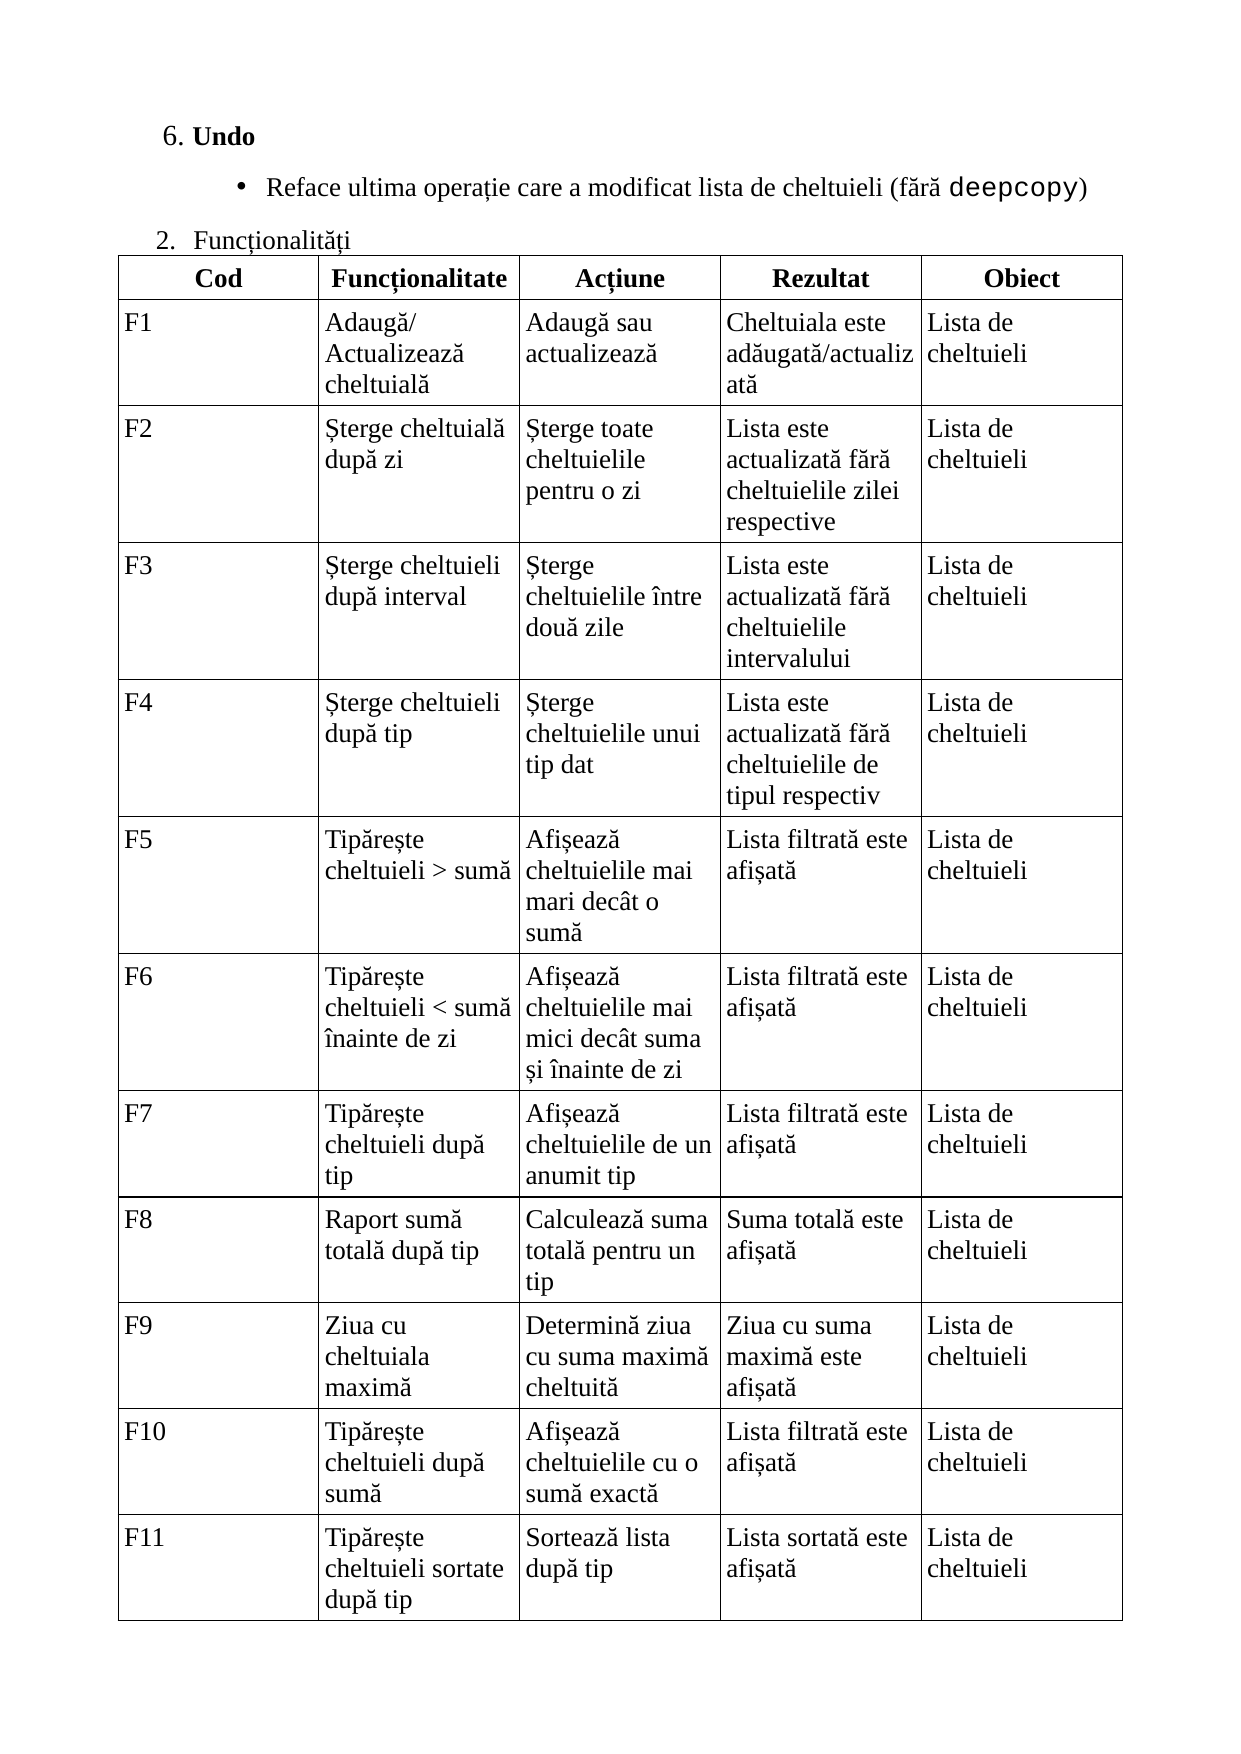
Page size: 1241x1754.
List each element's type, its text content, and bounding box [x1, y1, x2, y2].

table_cell F11 [119, 1515, 318, 1620]
table_cell Cheltuiala este adăugată/actualizată [721, 300, 921, 405]
table_cell Lista filtrată este afișată [721, 1409, 921, 1514]
table_cell Lista filtrată este afișată [721, 1091, 921, 1196]
table_cell F10 [119, 1409, 318, 1514]
table_cell F5 [119, 817, 318, 953]
table_cell Suma totală este afișată [721, 1198, 921, 1302]
table_cell Ziua cu cheltuiala maximă [319, 1303, 519, 1408]
table_cell Sortează lista după tip [520, 1515, 720, 1620]
table_cell Lista de cheltuieli [922, 680, 1122, 816]
table_cell Afișează cheltuielile cu o sumă exactă [520, 1409, 720, 1514]
table_cell F1 [119, 300, 318, 405]
table_cell Lista de cheltuieli [922, 1409, 1122, 1514]
table_cell Lista de cheltuieli [922, 1198, 1122, 1302]
table_cell Afișează cheltuielile mai mici decât suma și înainte de zi [520, 954, 720, 1090]
table_cell F8 [119, 1198, 318, 1302]
table_cell Lista de cheltuieli [922, 543, 1122, 679]
table_cell F2 [119, 406, 318, 542]
table_cell Afișează cheltuielile mai mari decât o sumă [520, 817, 720, 953]
table_cell Adaugă/Actualizează cheltuială [319, 300, 519, 405]
table_header Obiect [922, 256, 1122, 299]
table_cell Lista filtrată este afișată [721, 954, 921, 1090]
table_cell Șterge cheltuială după zi [319, 406, 519, 542]
table_cell F6 [119, 954, 318, 1090]
table_cell Șterge cheltuieli după tip [319, 680, 519, 816]
table_cell Afișează cheltuielile de un anumit tip [520, 1091, 720, 1196]
table_header Acțiune [520, 256, 720, 299]
list Funcționalități [156, 224, 1122, 255]
table_cell F7 [119, 1091, 318, 1196]
table_header Rezultat [721, 256, 921, 299]
table_cell Adaugă sau actualizează [520, 300, 720, 405]
table_cell Tipărește cheltuieli după sumă [319, 1409, 519, 1514]
list Reface ultima operație care a modificat lista de cheltuieli (fără deepcopy) [236, 171, 1122, 205]
table_cell Lista de cheltuieli [922, 817, 1122, 953]
table_cell Lista de cheltuieli [922, 1303, 1122, 1408]
table_cell Lista de cheltuieli [922, 300, 1122, 405]
table_cell Șterge cheltuielile între două zile [520, 543, 720, 679]
table_cell Lista de cheltuieli [922, 1091, 1122, 1196]
table_cell Tipărește cheltuieli > sumă [319, 817, 519, 953]
table_cell Lista de cheltuieli [922, 406, 1122, 542]
table_cell Calculează suma totală pentru un tip [520, 1198, 720, 1302]
table_cell F4 [119, 680, 318, 816]
table_cell Lista este actualizată fără cheltuielile de tipul respectiv [721, 680, 921, 816]
table_cell Raport sumă totală după tip [319, 1198, 519, 1302]
table_header Funcționalitate [319, 256, 519, 299]
table_cell Tipărește cheltuieli după tip [319, 1091, 519, 1196]
list Undo [162, 118, 1122, 152]
table_header Cod [119, 256, 318, 299]
table_cell Ziua cu suma maximă este afișată [721, 1303, 921, 1408]
table_cell Lista de cheltuieli [922, 1515, 1122, 1620]
table_cell Șterge cheltuieli după interval [319, 543, 519, 679]
table_cell Lista filtrată este afișată [721, 817, 921, 953]
table_cell F3 [119, 543, 318, 679]
table_cell Lista este actualizată fără cheltuielile intervalului [721, 543, 921, 679]
table_cell Tipărește cheltuieli sortate după tip [319, 1515, 519, 1620]
table_cell F9 [119, 1303, 318, 1408]
table_cell Determină ziua cu suma maximă cheltuită [520, 1303, 720, 1408]
table_cell Lista este actualizată fără cheltuielile zilei respective [721, 406, 921, 542]
table_cell Tipărește cheltuieli < sumă înainte de zi [319, 954, 519, 1090]
table_cell Șterge toate cheltuielile pentru o zi [520, 406, 720, 542]
table_cell Lista de cheltuieli [922, 954, 1122, 1090]
table_cell Șterge cheltuielile unui tip dat [520, 680, 720, 816]
table_cell Lista sortată este afișată [721, 1515, 921, 1620]
